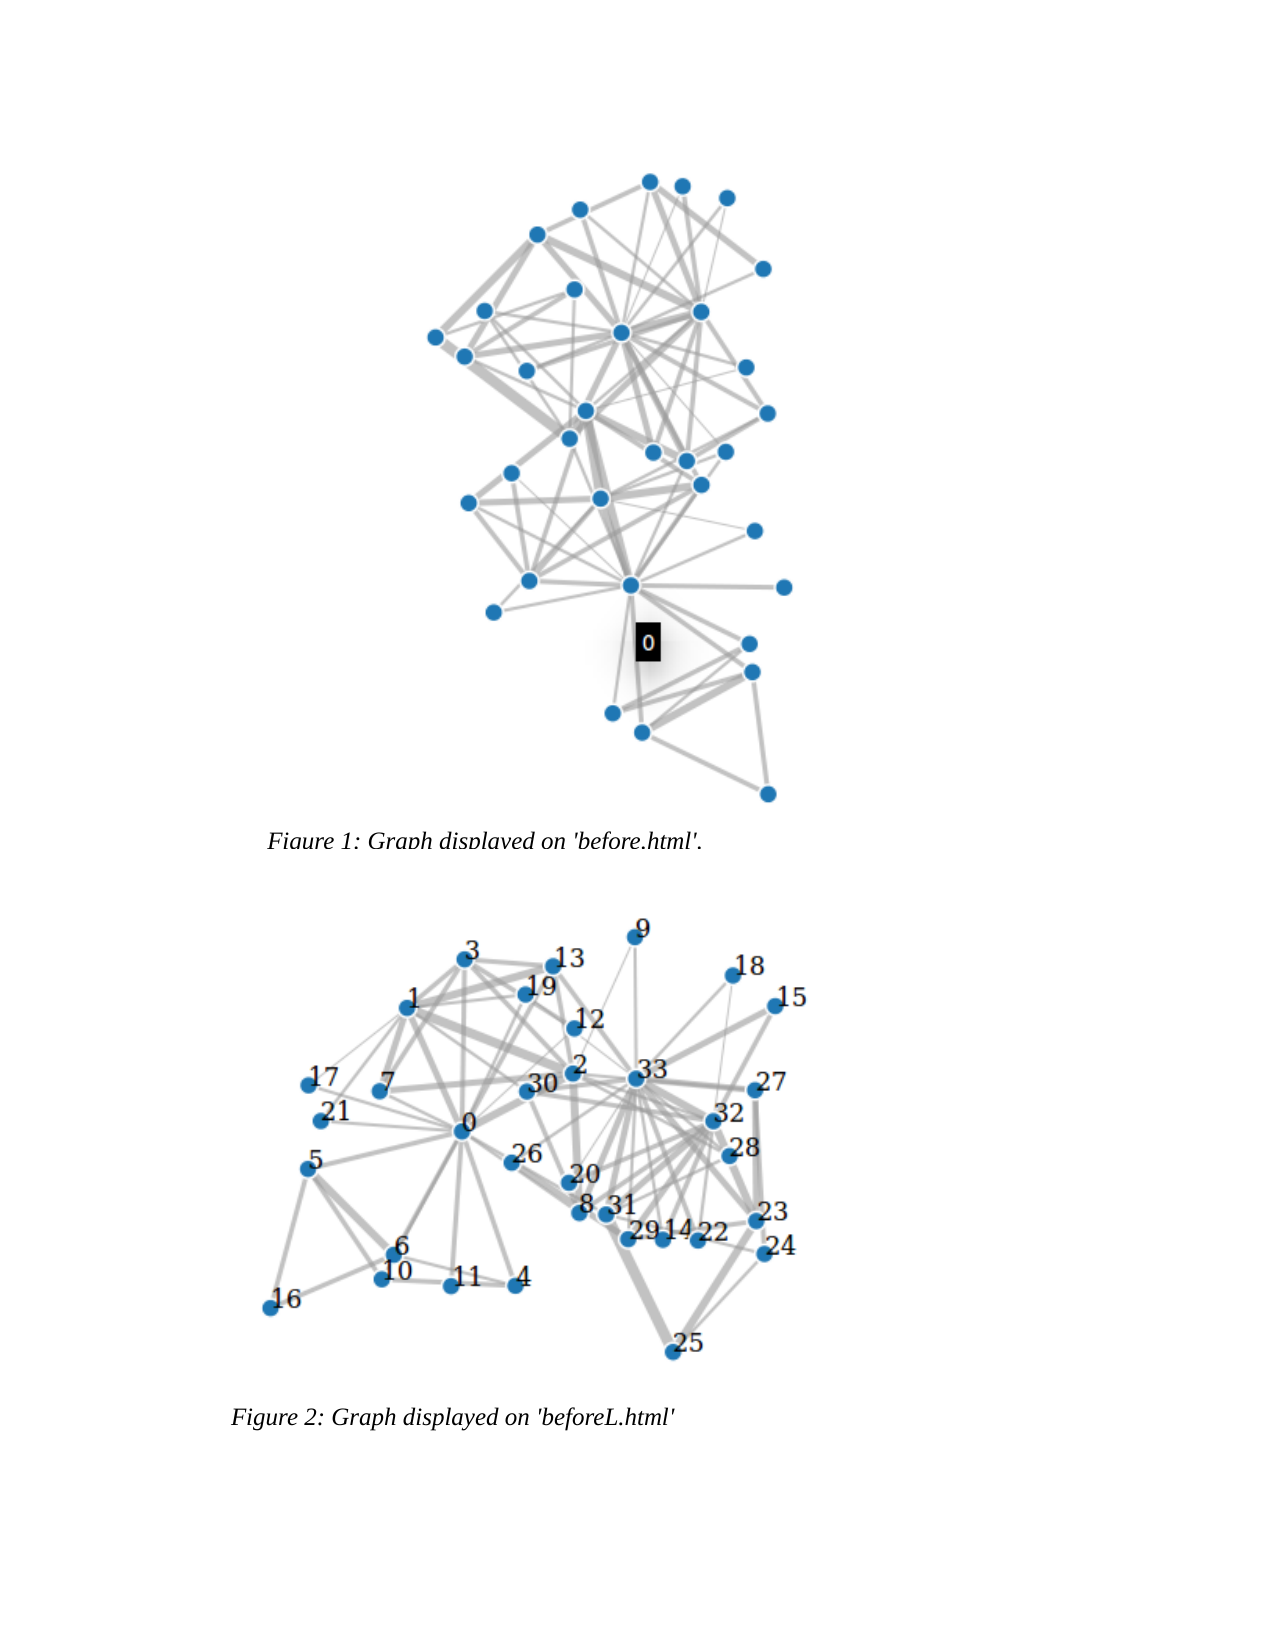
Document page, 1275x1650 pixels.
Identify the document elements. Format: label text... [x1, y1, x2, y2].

picture [230, 861, 831, 1402]
text Figure 2: Graph displayed on 'beforeL.html' [231, 1402, 831, 1431]
picture [267, 122, 1038, 826]
text Figure 1: Graph displayed on 'before.html'. [267, 826, 1037, 855]
